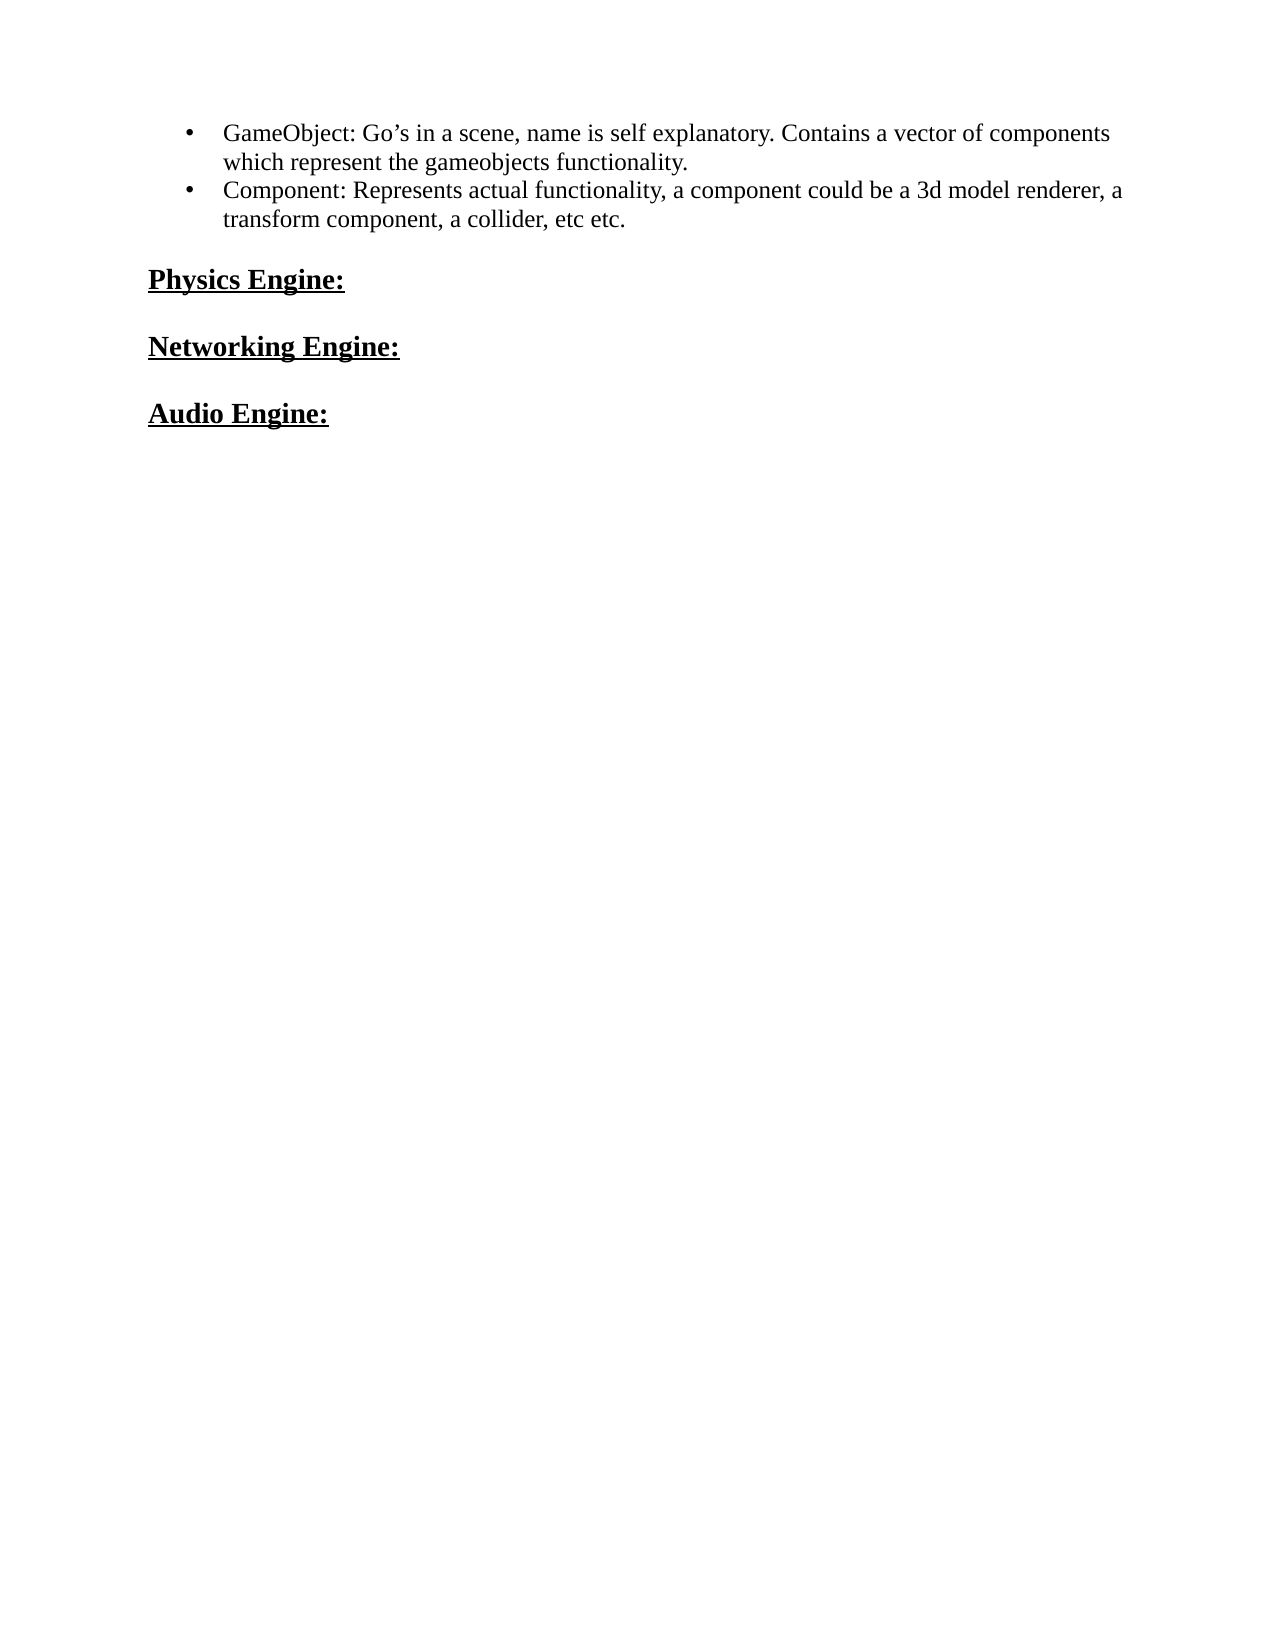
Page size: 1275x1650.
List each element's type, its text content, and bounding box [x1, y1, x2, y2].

list Component: Represents actual functionality, a component could be a 3d model renderer, a transform component, a collider, etc etc. [185, 176, 1157, 233]
text Audio Engine: [118, 396, 1157, 429]
text Networking Engine: [118, 329, 1157, 362]
text Physics Engine: [118, 262, 1157, 295]
list GameObject: Go’s in a scene, name is self explanatory. Contains a vector of components which represent the gameobjects functionality. [185, 118, 1157, 176]
